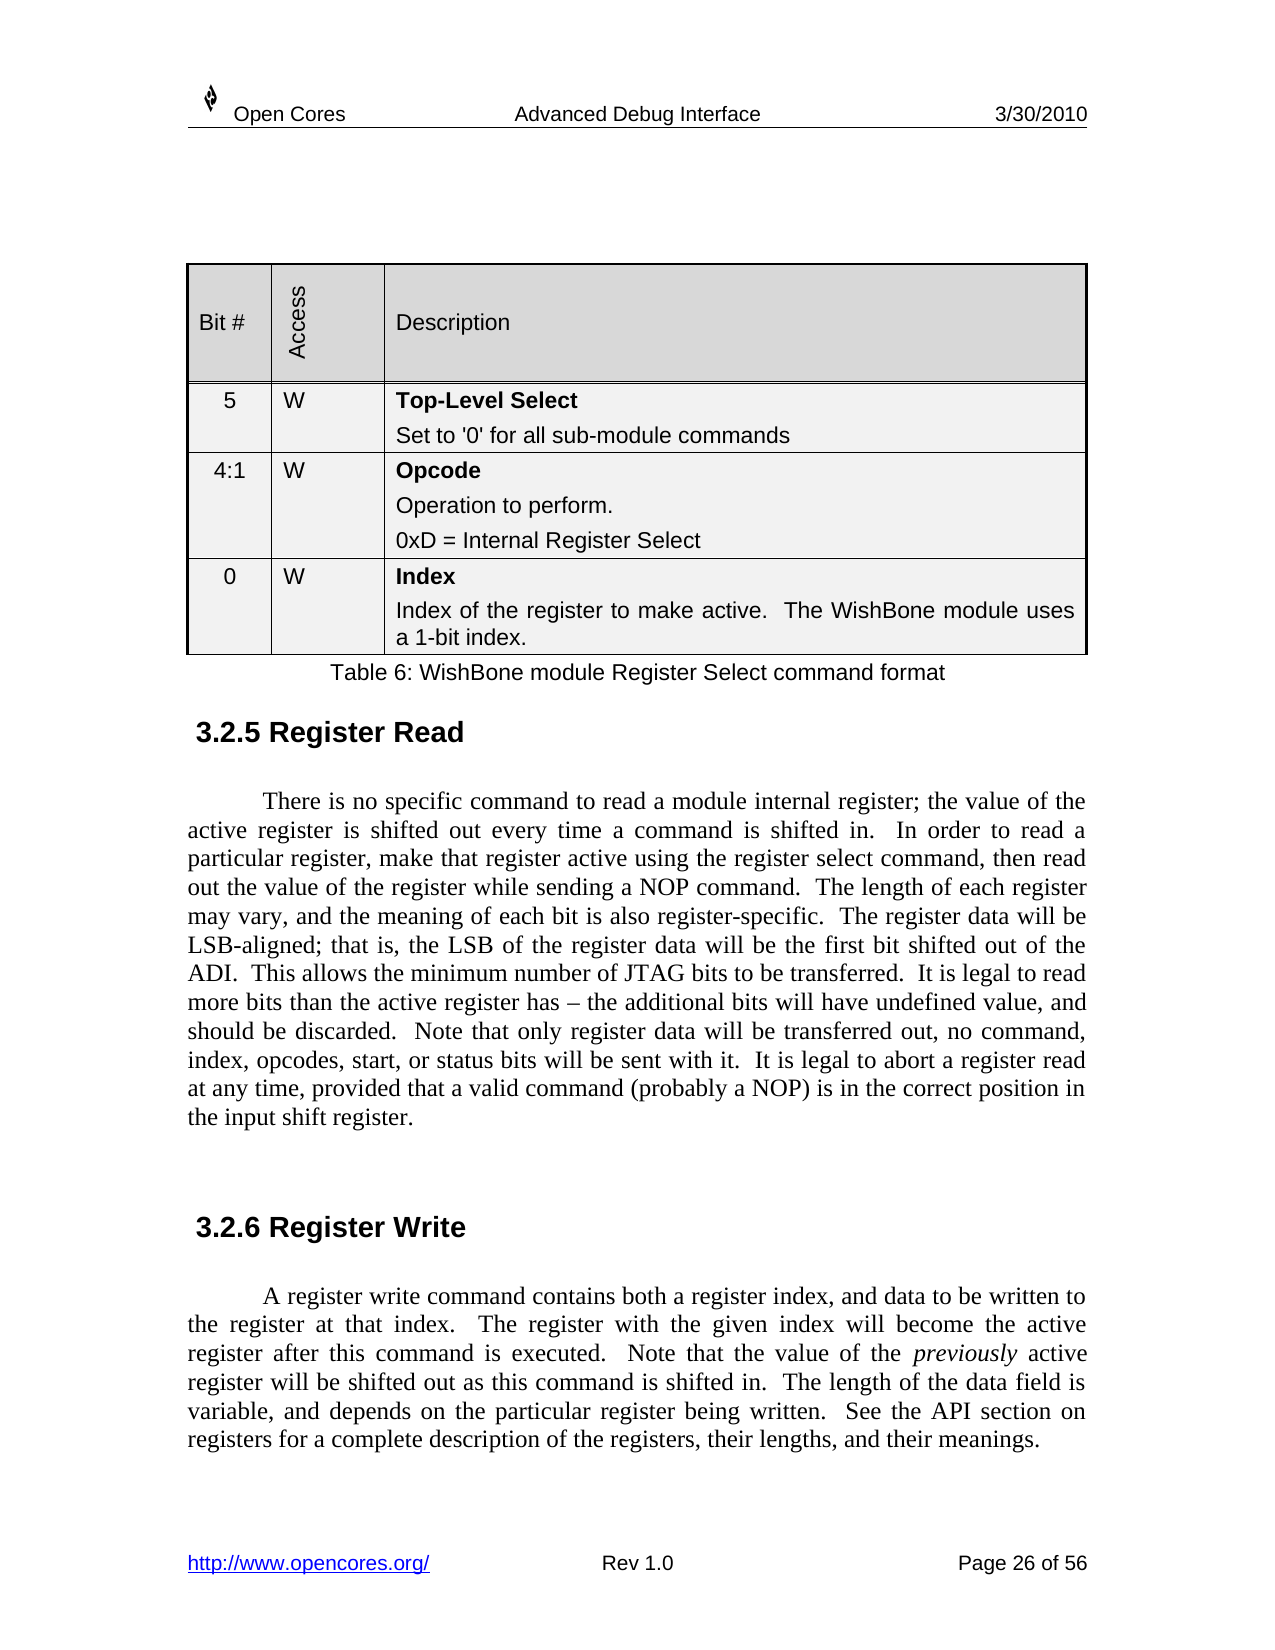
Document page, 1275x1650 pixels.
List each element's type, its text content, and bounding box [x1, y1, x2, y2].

text A register write command contains both a register index, and data to be written to the register at that index. The register with the given index will become the active register after this command is executed. Note that the value of the previously active register will be shifted out as this command is shifted in. The length of the data field is variable, and depends on the particular register being written. See the API section on registers for a complete description of the registers, their lengths, and their meanings. [187, 1281, 1087, 1453]
table_header Bit # [189, 265, 271, 381]
table_header Description [385, 265, 1085, 381]
table_cell W [272, 559, 384, 654]
table_header Access [272, 265, 384, 381]
text There is no specific command to read a module internal register; the value of the active register is shifted out every time a command is shifted in. In order to read a particular register, make that register active using the register select command, then read out the value of the register while sending a NOP command. The length of each register may vary, and the meaning of each bit is also register-specific. The register data will be LSB-aligned; that is, the LSB of the register data will be the first bit shifted out of the ADI. This allows the minimum number of JTAG bits to be transferred. It is legal to read more bits than the active register has – the additional bits will have undefined value, and should be discarded. Note that only register data will be transferred out, no command, index, opcodes, start, or status bits will be sent with it. It is legal to abort a register read at any time, provided that a valid command (probably a NOP) is in the correct position in the input shift register. [187, 786, 1087, 1131]
table_cell Opcode Operation to perform. 0xD = Internal Register Select [385, 453, 1085, 557]
table_cell W [272, 453, 384, 557]
table_cell 4:1 [189, 453, 271, 557]
subtitle Register Read [187, 715, 1087, 748]
subtitle Register Write [187, 1210, 1087, 1243]
table_cell Top-Level Select Set to '0' for all sub-module commands [385, 384, 1085, 452]
table_cell W [272, 384, 384, 452]
table_cell Index Index of the register to make active. The WishBone module uses a 1-bit index. [385, 559, 1085, 654]
table_cell 0 [189, 559, 271, 654]
text Table 6: WishBone module Register Select command format [187, 659, 1087, 686]
table_cell 5 [189, 384, 271, 452]
